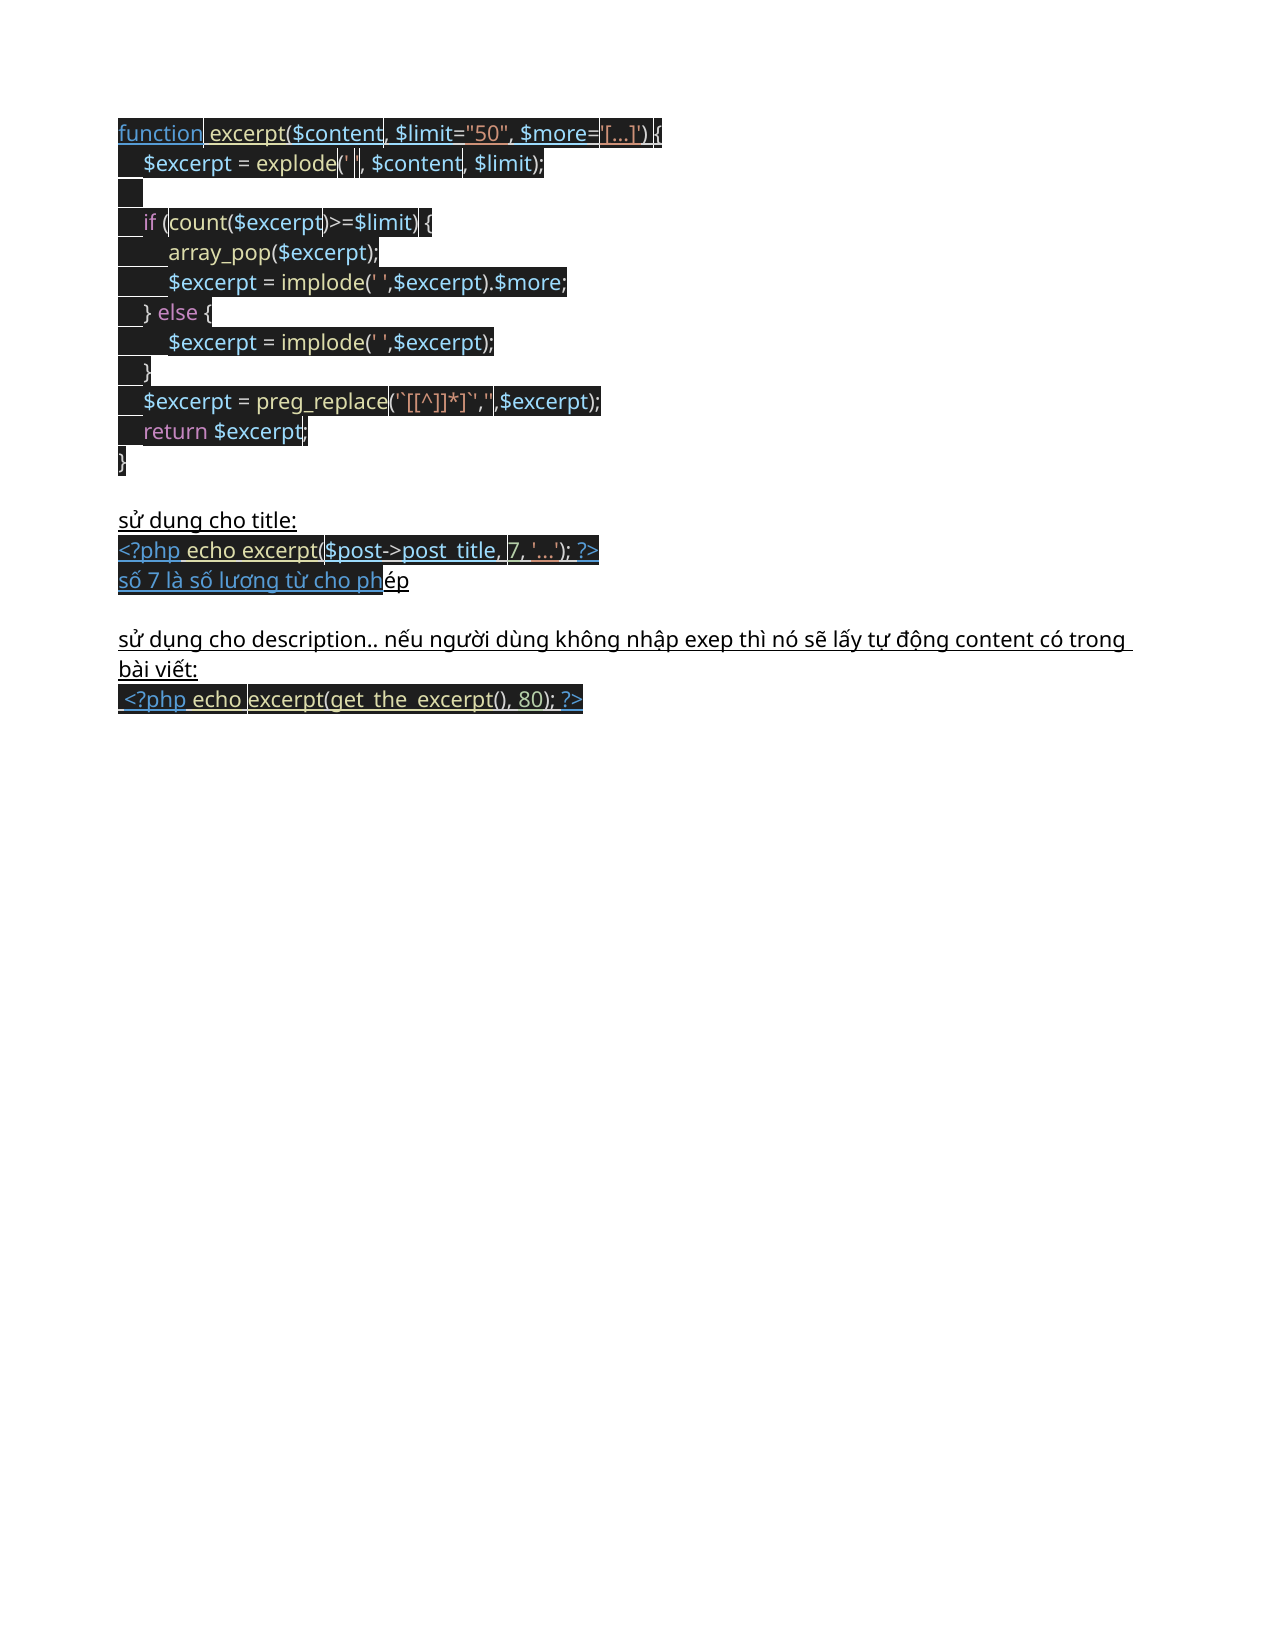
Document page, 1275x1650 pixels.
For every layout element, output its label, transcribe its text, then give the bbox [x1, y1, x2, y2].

text $excerpt = explode(' ', $content, $limit); [118, 148, 1157, 178]
text $excerpt = implode(' ',$excerpt); [118, 327, 1157, 356]
text if (count($excerpt)>=$limit) { [118, 207, 1157, 237]
text return $excerpt; [118, 416, 1157, 446]
text } else { [118, 297, 1157, 327]
text $excerpt = preg_replace('`[[^]]*]`','',$excerpt); [118, 386, 1157, 416]
text } [118, 446, 1157, 476]
text sử dụng cho description.. nếu người dùng không nhập exep thì nó sẽ lấy tự động content có trong bài viết: [118, 624, 1157, 684]
text $excerpt = implode(' ',$excerpt).$more; [118, 267, 1157, 297]
text array_pop($excerpt); [118, 237, 1157, 267]
text <?php echo excerpt($post->post_title, 7, '...'); ?> [118, 535, 1157, 565]
text số 7 là số lượng từ cho phép [118, 565, 1157, 595]
text sử dụng cho title: [118, 505, 1157, 535]
text <?php echo excerpt(get_the_excerpt(), 80); ?> [118, 684, 1157, 714]
text } [118, 356, 1157, 386]
text function excerpt($content, $limit="50", $more='[…]') { [118, 118, 1157, 148]
